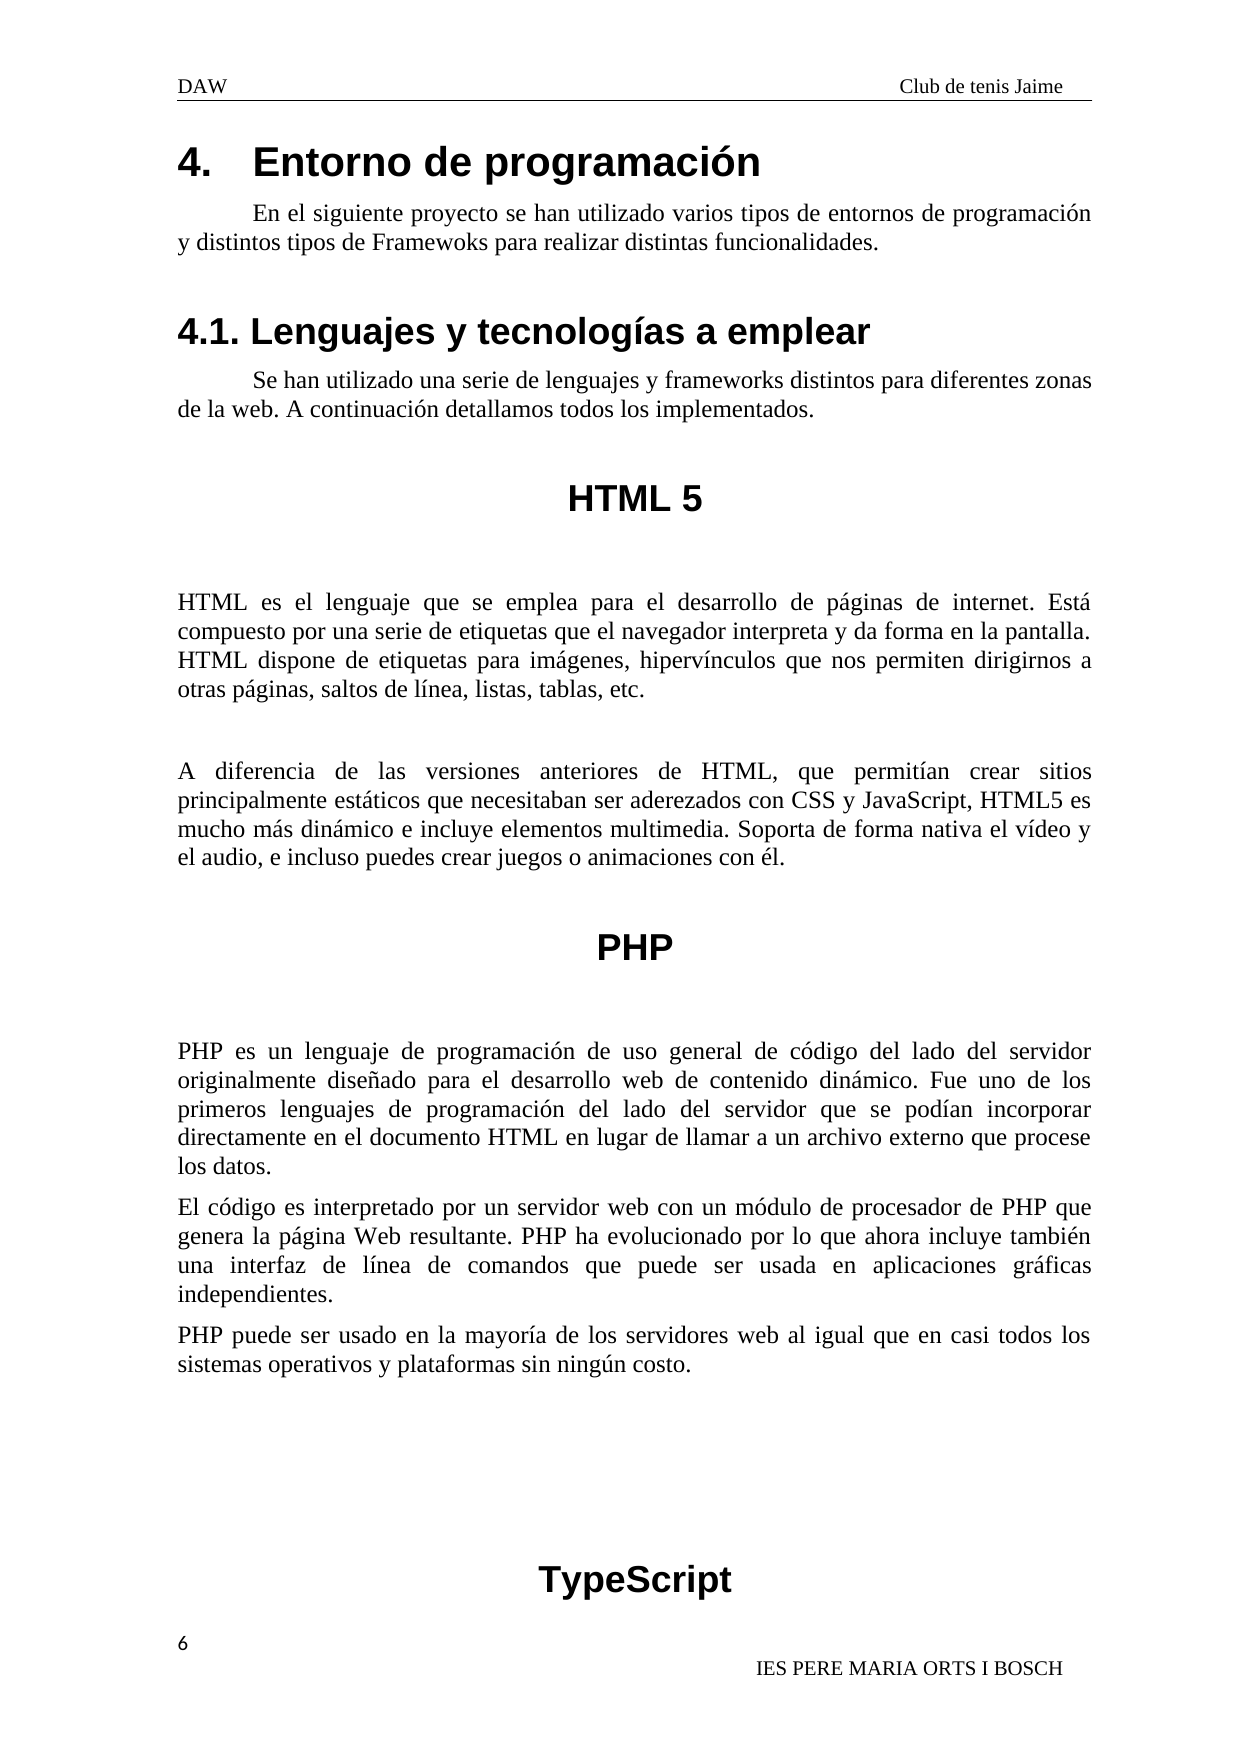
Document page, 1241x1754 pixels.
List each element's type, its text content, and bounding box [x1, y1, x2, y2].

text HTML es el lenguaje que se emplea para el desarrollo de páginas de internet. Está compuesto por una serie de etiquetas que el navegador interpreta y da forma en la pantalla. HTML dispone de etiquetas para imágenes, hipervínculos que nos permiten dirigirnos a otras páginas, saltos de línea, listas, tablas, etc. [177, 587, 1092, 702]
list Entorno de programación [177, 138, 1092, 186]
text TypeScript [177, 1557, 1092, 1600]
text 4.1. Lenguajes y tecnologías a emplear [177, 309, 1092, 352]
text PHP [177, 925, 1092, 968]
text Se han utilizado una serie de lenguajes y frameworks distintos para diferentes zonas de la web. A continuación detallamos todos los implementados. [177, 365, 1092, 422]
text El código es interpretado por un servidor web con un módulo de procesador de PHP que genera la página Web resultante. PHP ha evolucionado por lo que ahora incluye también una interfaz de línea de comandos que puede ser usada en aplicaciones gráficas independientes. [177, 1192, 1092, 1307]
text HTML 5 [177, 476, 1092, 519]
text En el siguiente proyecto se han utilizado varios tipos de entornos de programación y distintos tipos de Framewoks para realizar distintas funcionalidades. [177, 198, 1092, 256]
text A diferencia de las versiones anteriores de HTML, que permitían crear sitios principalmente estáticos que necesitaban ser aderezados con CSS y JavaScript, HTML5 es mucho más dinámico e incluye elementos multimedia. Soporta de forma nativa el vídeo y el audio, e incluso puedes crear juegos o animaciones con él. [177, 756, 1092, 871]
text PHP puede ser usado en la mayoría de los servidores web al igual que en casi todos los sistemas operativos y plataformas sin ningún costo. [177, 1320, 1092, 1377]
text PHP es un lenguaje de programación de uso general de código del lado del servidor originalmente diseñado para el desarrollo web de contenido dinámico. Fue uno de los primeros lenguajes de programación del lado del servidor que se podían incorporar directamente en el documento HTML en lugar de llamar a un archivo externo que procese los datos. [177, 1036, 1092, 1180]
